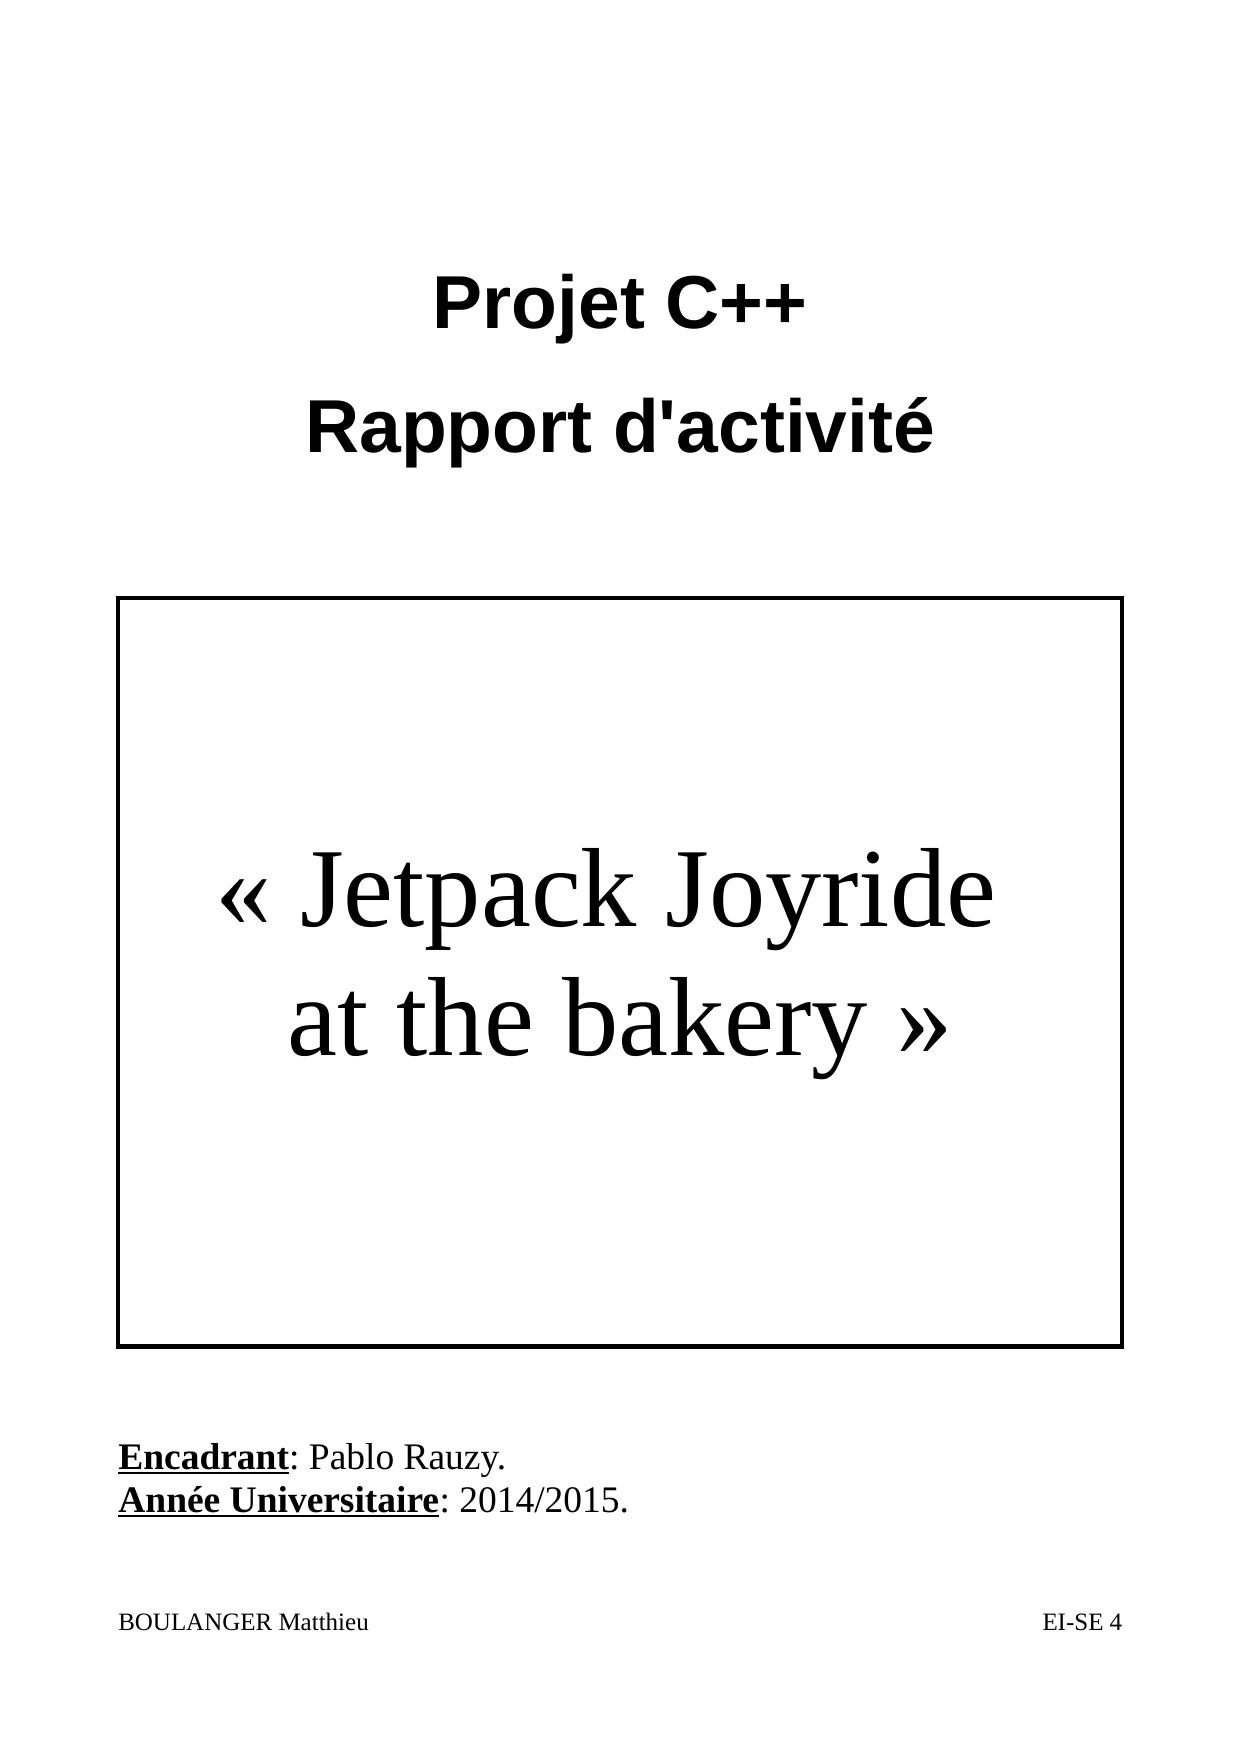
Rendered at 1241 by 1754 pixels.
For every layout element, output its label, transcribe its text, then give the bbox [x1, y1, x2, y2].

text Année Universitaire: 2014/2015. [118, 1478, 1122, 1521]
text Encadrant: Pablo Rauzy. [118, 1435, 1122, 1478]
table_header « Jetpack Joyride at the bakery » [120, 600, 1120, 1344]
title Rapport d'activité [118, 382, 1122, 468]
title Projet C++ [118, 258, 1122, 344]
